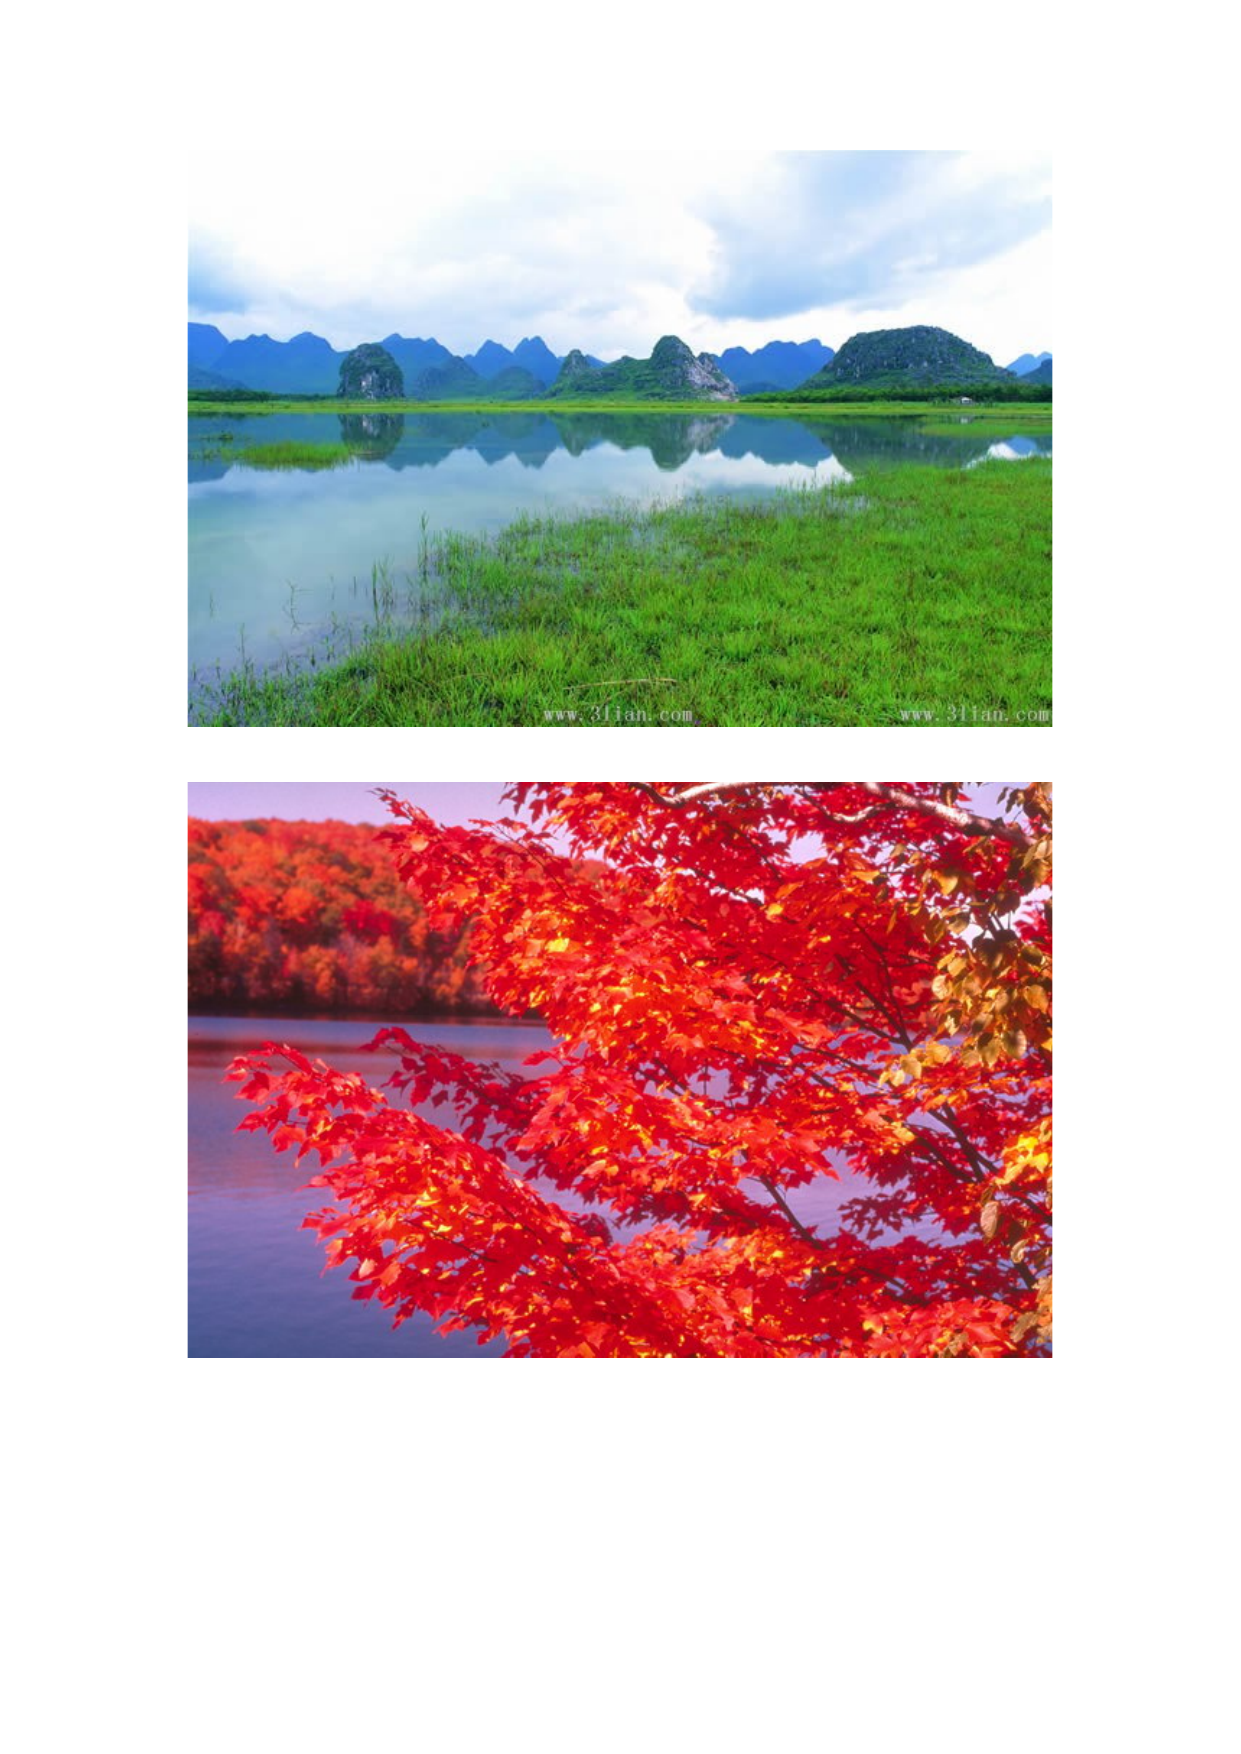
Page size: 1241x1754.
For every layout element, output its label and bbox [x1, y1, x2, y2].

picture [187, 782, 1053, 1358]
picture [187, 150, 1053, 727]
